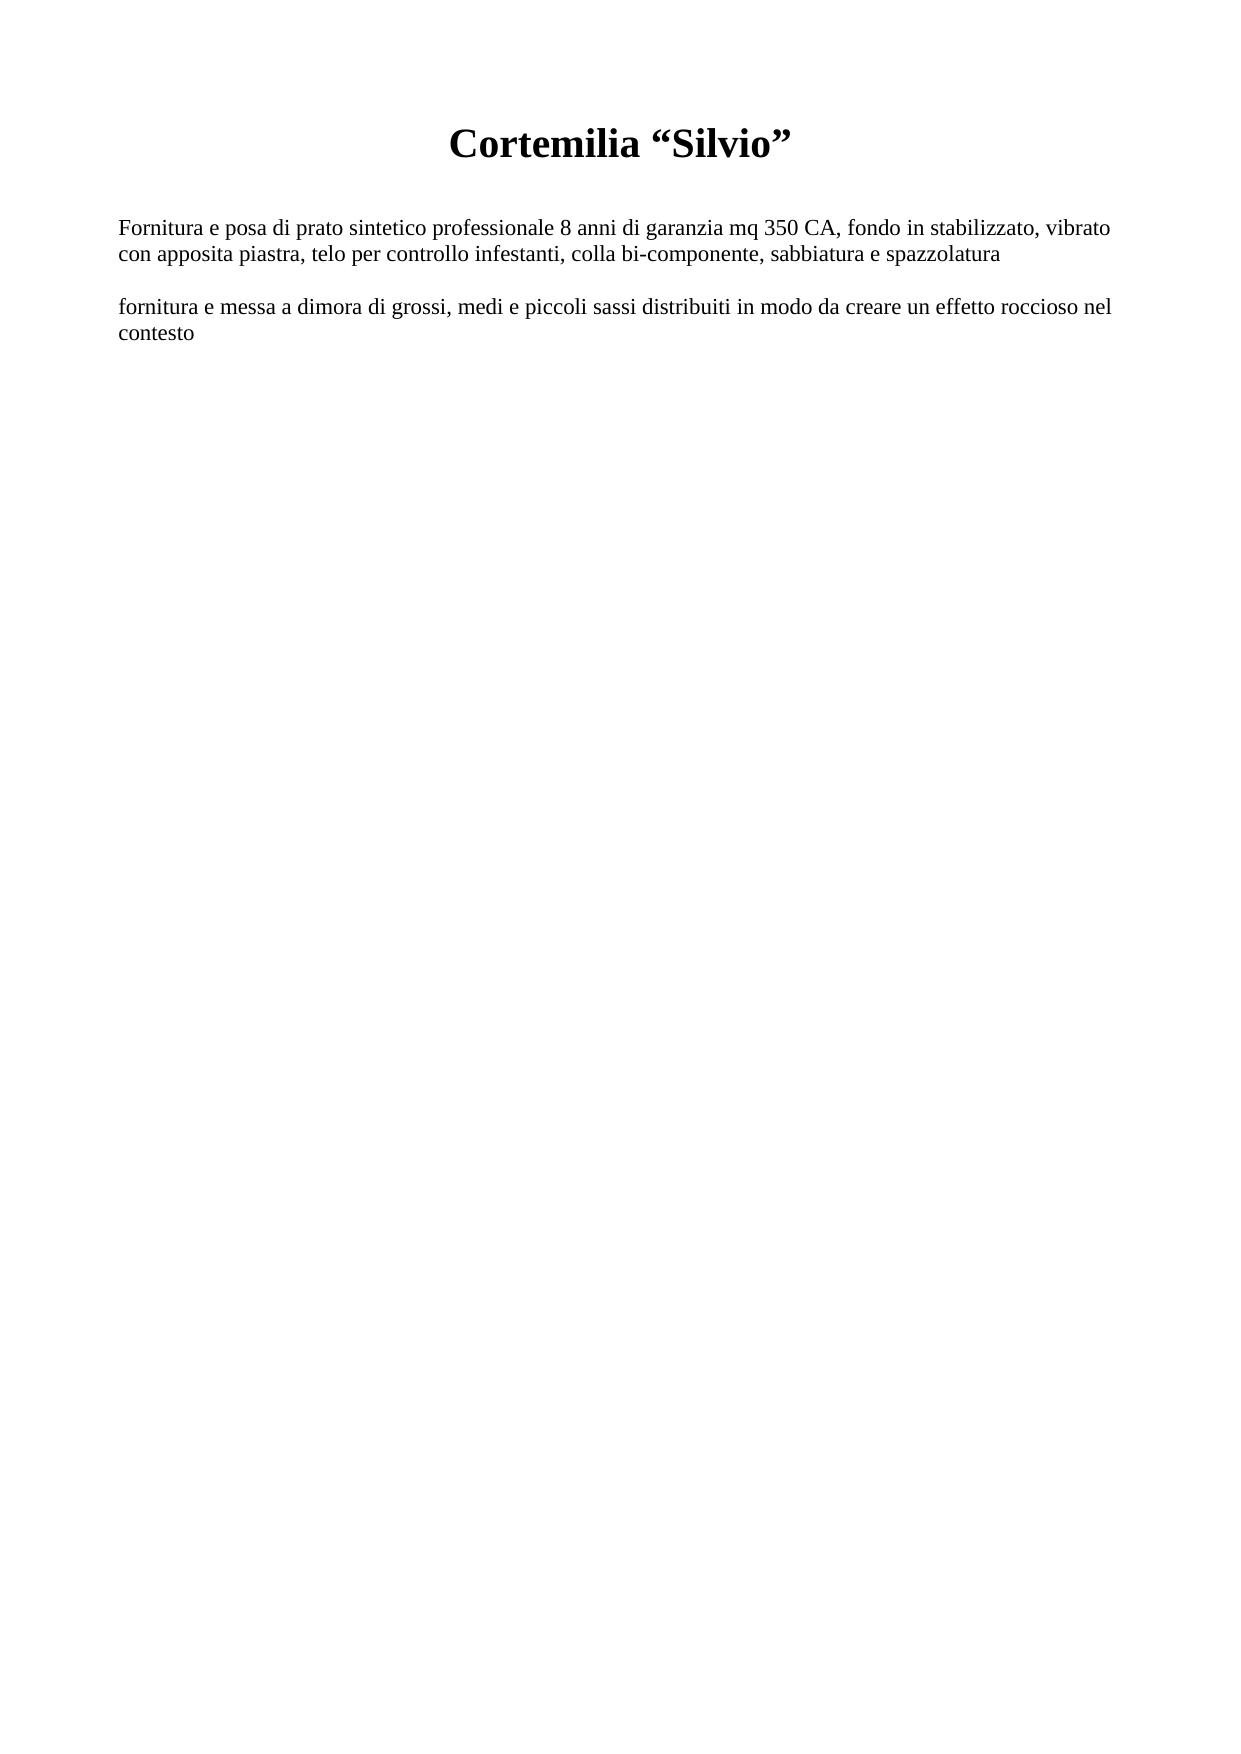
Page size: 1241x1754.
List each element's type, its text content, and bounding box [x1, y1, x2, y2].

text Cortemilia “Silvio” [118, 118, 1122, 166]
text fornitura e messa a dimora di grossi, medi e piccoli sassi distribuiti in modo da creare un effetto roccioso nel contesto [118, 293, 1122, 346]
text Fornitura e posa di prato sintetico professionale 8 anni di garanzia mq 350 CA, fondo in stabilizzato, vibrato con apposita piastra, telo per controllo infestanti, colla bi-componente, sabbiatura e spazzolatura [118, 214, 1122, 267]
